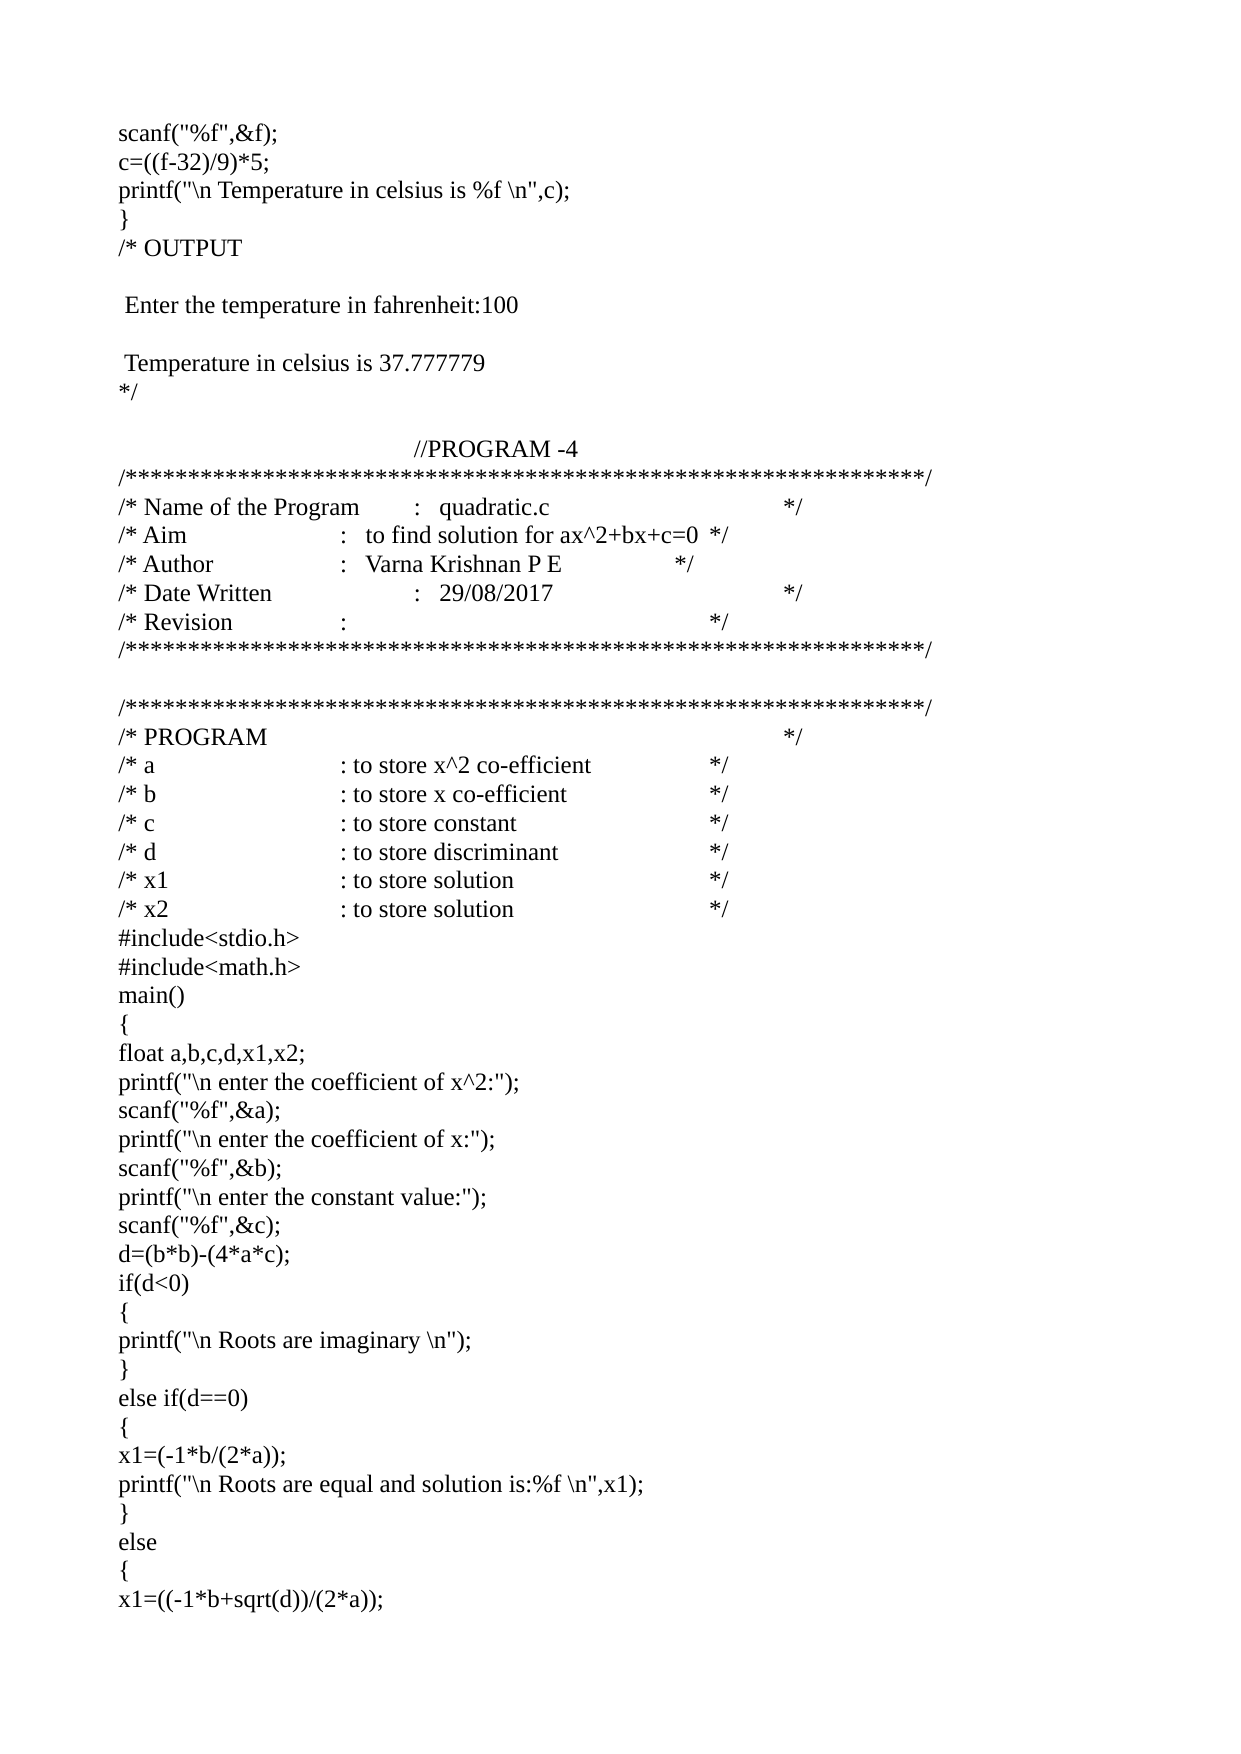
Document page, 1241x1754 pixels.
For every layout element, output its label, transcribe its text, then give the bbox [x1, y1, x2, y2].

text printf("\n Temperature in celsius is %f \n",c); [118, 176, 1122, 204]
text //PROGRAM -4 [118, 434, 1122, 463]
text /* OUTPUT [118, 233, 1122, 262]
text /* a : to store x^2 co-efficient */ [118, 751, 1122, 779]
text /* Author : Varna Krishnan P E */ [118, 549, 1122, 578]
text /* Name of the Program : quadratic.c */ [118, 492, 1122, 521]
text scanf("%f",&f); [118, 118, 1122, 147]
text { [118, 1412, 1122, 1441]
text /* x2 : to store solution */ [118, 894, 1122, 923]
text else if(d==0) [118, 1383, 1122, 1412]
text /* d : to store discriminant */ [118, 837, 1122, 866]
text /* PROGRAM */ [118, 722, 1122, 751]
text main() [118, 981, 1122, 1009]
text } [118, 1354, 1122, 1383]
text printf("\n enter the coefficient of x^2:"); [118, 1067, 1122, 1096]
text x1=((-1*b+sqrt(d))/(2*a)); [118, 1584, 1122, 1613]
text } [118, 1498, 1122, 1527]
text printf("\n enter the coefficient of x:"); [118, 1124, 1122, 1153]
text /* Revision : */ [118, 607, 1122, 636]
text printf("\n enter the constant value:"); [118, 1182, 1122, 1211]
text scanf("%f",&c); [118, 1211, 1122, 1239]
text c=((f-32)/9)*5; [118, 147, 1122, 176]
text /* b : to store x co-efficient */ [118, 779, 1122, 808]
text } [118, 204, 1122, 233]
text Enter the temperature in fahrenheit:100 [118, 291, 1122, 319]
text /****************************************************************/ [118, 636, 1122, 664]
text printf("\n Roots are imaginary \n"); [118, 1326, 1122, 1354]
text /****************************************************************/ [118, 463, 1122, 492]
text /* Date Written : 29/08/2017 */ [118, 578, 1122, 607]
text x1=(-1*b/(2*a)); [118, 1441, 1122, 1469]
text { [118, 1556, 1122, 1584]
text /****************************************************************/ [118, 693, 1122, 722]
text scanf("%f",&a); [118, 1096, 1122, 1124]
text else [118, 1527, 1122, 1556]
text { [118, 1009, 1122, 1038]
text scanf("%f",&b); [118, 1153, 1122, 1182]
text if(d<0) [118, 1268, 1122, 1297]
text d=(b*b)-(4*a*c); [118, 1239, 1122, 1268]
text #include<stdio.h> [118, 923, 1122, 952]
text /* Aim : to find solution for ax^2+bx+c=0 */ [118, 521, 1122, 549]
text */ [118, 377, 1122, 406]
text /* c : to store constant */ [118, 808, 1122, 837]
text /* x1 : to store solution */ [118, 866, 1122, 894]
text #include<math.h> [118, 952, 1122, 981]
text Temperature in celsius is 37.777779 [118, 348, 1122, 377]
text float a,b,c,d,x1,x2; [118, 1038, 1122, 1067]
text { [118, 1297, 1122, 1326]
text printf("\n Roots are equal and solution is:%f \n",x1); [118, 1469, 1122, 1498]
